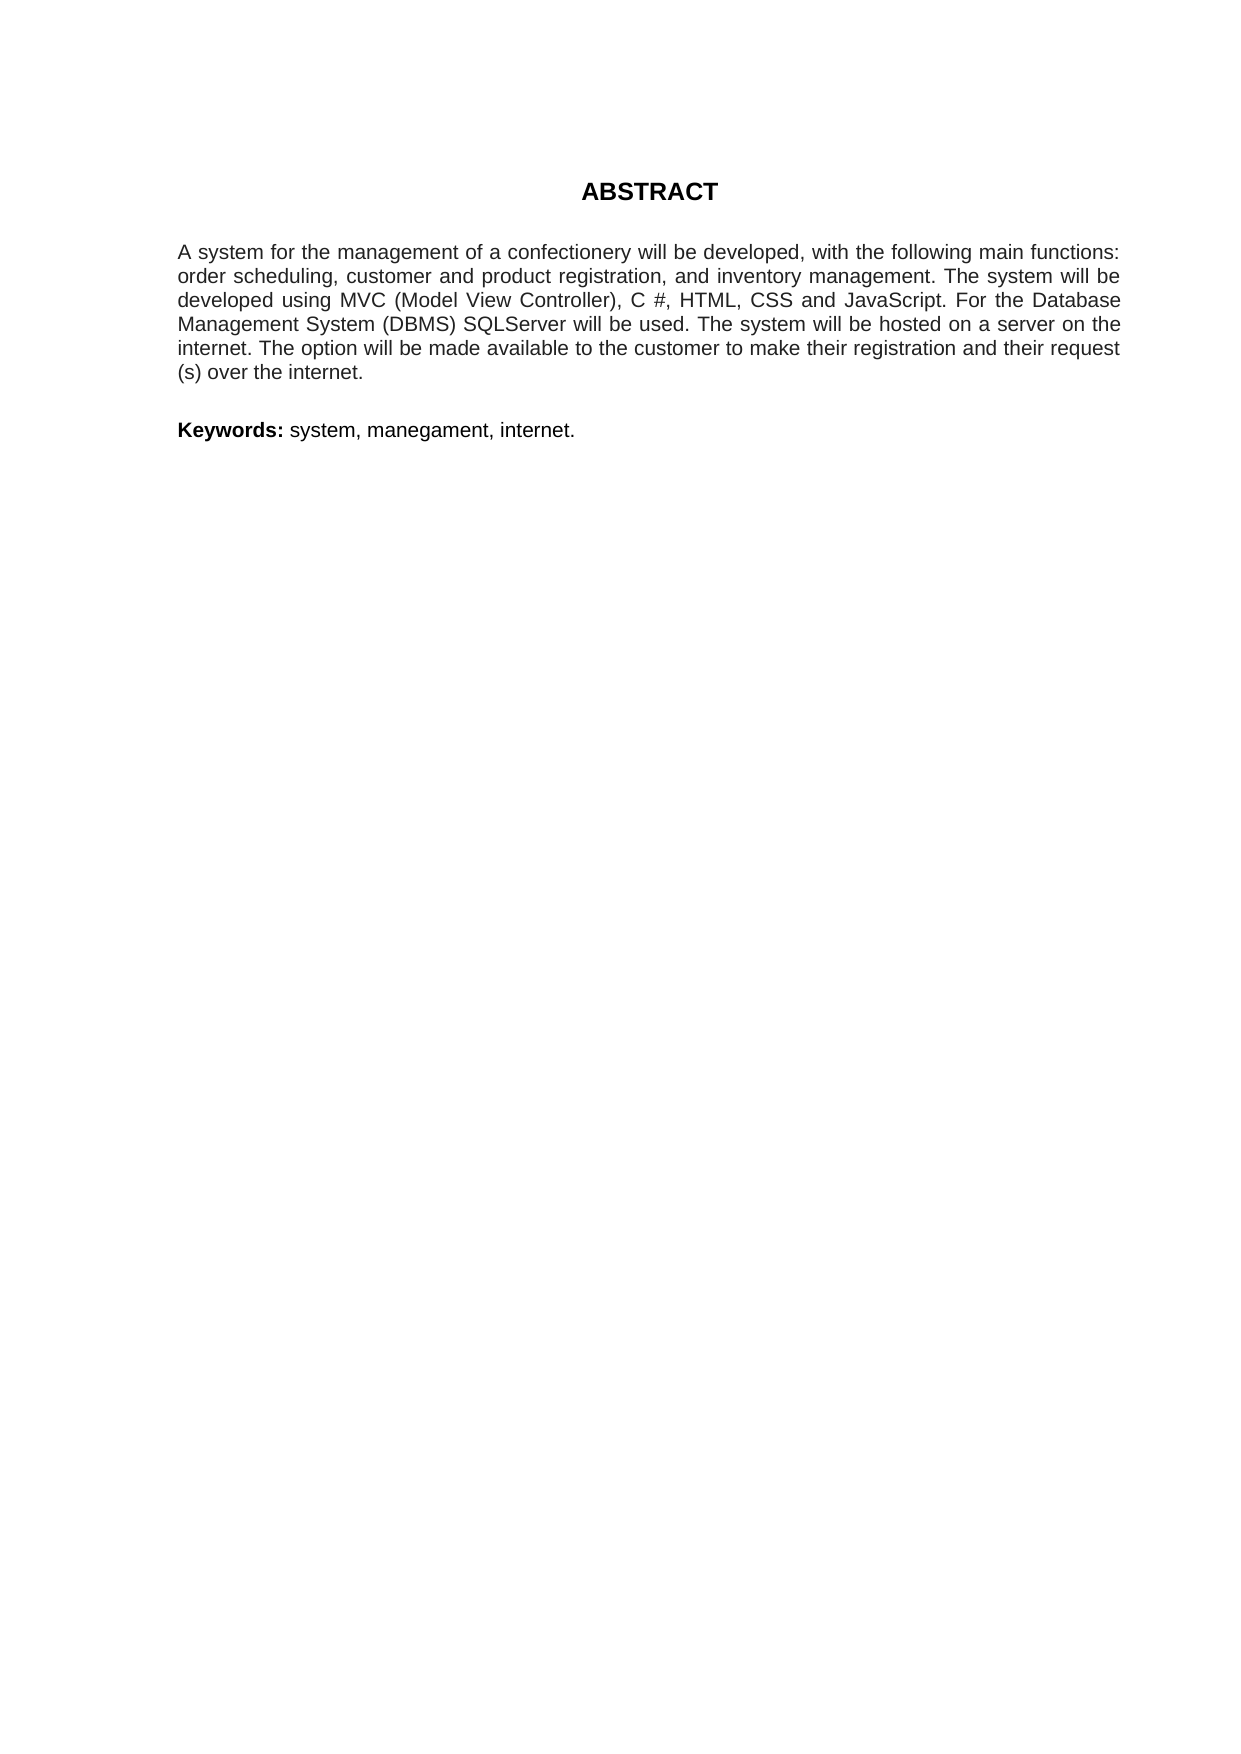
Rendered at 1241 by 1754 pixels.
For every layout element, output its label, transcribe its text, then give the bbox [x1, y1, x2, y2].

text A system for the management of a confectionery will be developed, with the following main functions: order scheduling, customer and product registration, and inventory management. The system will be developed using MVC (Model View Controller), C #, HTML, CSS and JavaScript. For the Database Management System (DBMS) SQLServer will be used. The system will be hosted on a server on the internet. The option will be made available to the customer to make their registration and their request (s) over the internet. [177, 240, 1122, 384]
text Keywords: system, manegament, internet. [177, 418, 1122, 442]
text ABSTRACT [177, 177, 1122, 206]
